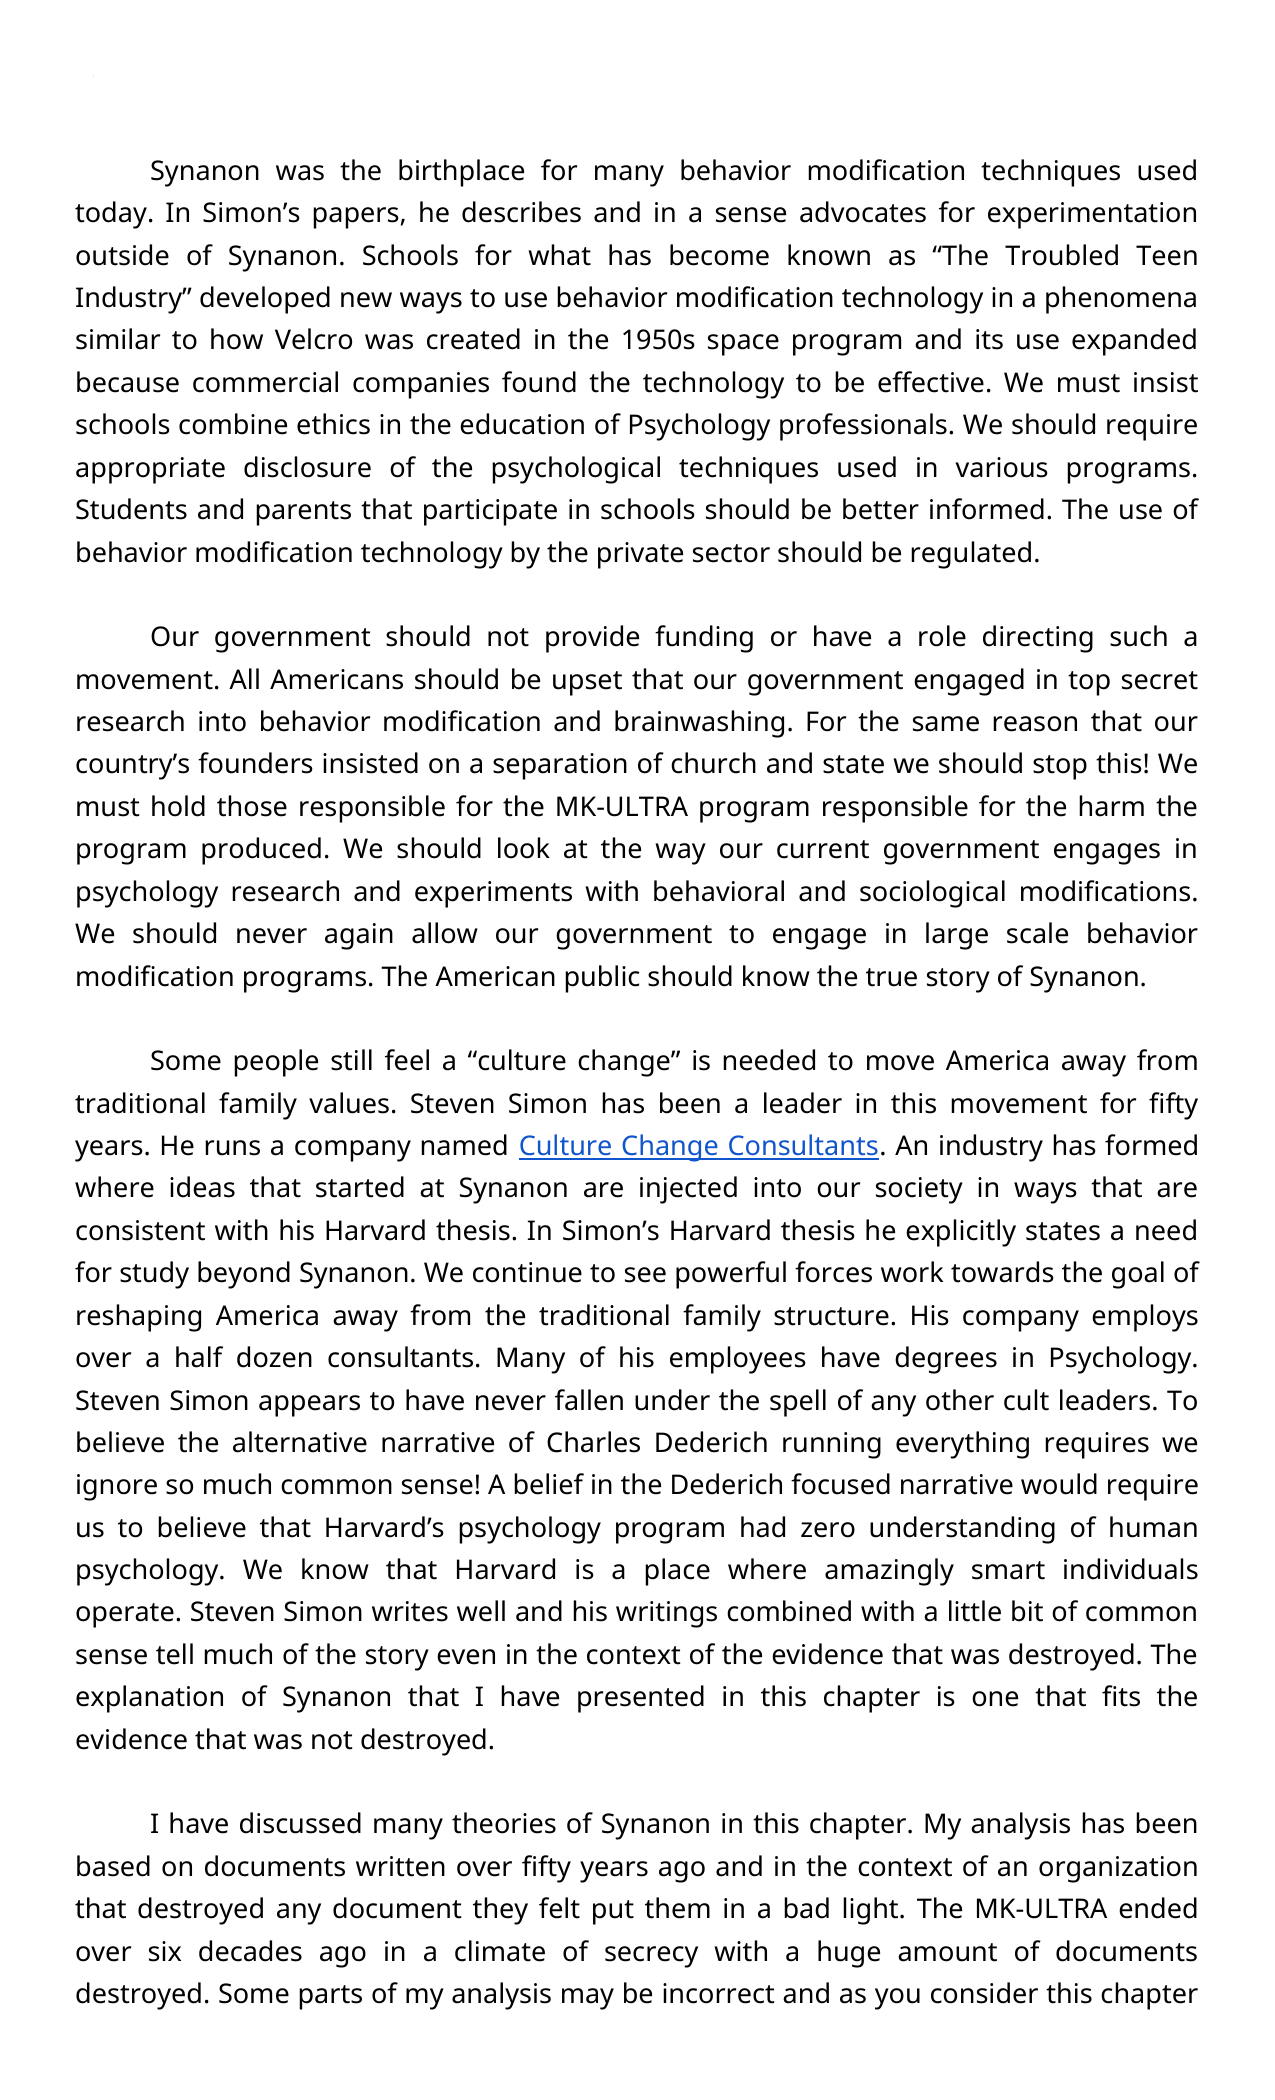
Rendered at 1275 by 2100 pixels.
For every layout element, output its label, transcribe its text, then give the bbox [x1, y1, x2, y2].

text Some people still feel a “culture change” is needed to move America away from traditional family values. Steven Simon has been a leader in this movement for fifty years. He runs a company named Culture Change Consultants. An industry has formed where ideas that started at Synanon are injected into our society in ways that are consistent with his Harvard thesis. In Simon’s Harvard thesis he explicitly states a need for study beyond Synanon. We continue to see powerful forces work towards the goal of reshaping America away from the traditional family structure. His company employs over a half dozen consultants. Many of his employees have degrees in Psychology. Steven Simon appears to have never fallen under the spell of any other cult leaders. To believe the alternative narrative of Charles Dederich running everything requires we ignore so much common sense! A belief in the Dederich focused narrative would require us to believe that Harvard’s psychology program had zero understanding of human psychology. We know that Harvard is a place where amazingly smart individuals operate. Steven Simon writes well and his writings combined with a little bit of common sense tell much of the story even in the context of the evidence that was destroyed. The explanation of Synanon that I have presented in this chapter is one that fits the evidence that was not destroyed. [75, 1042, 1200, 1757]
text Synanon was the birthplace for many behavior modification techniques used today. In Simon’s papers, he describes and in a sense advocates for experimentation outside of Synanon. Schools for what has become known as “The Troubled Teen Industry” developed new ways to use behavior modification technology in a phenomena similar to how Velcro was created in the 1950s space program and its use expanded because commercial companies found the technology to be effective. We must insist schools combine ethics in the education of Psychology professionals. We should require appropriate disclosure of the psychological techniques used in various programs. Students and parents that participate in schools should be better informed. The use of behavior modification technology by the private sector should be regulated. [75, 151, 1200, 570]
text Our government should not provide funding or have a role directing such a movement. All Americans should be upset that our government engaged in top secret research into behavior modification and brainwashing. For the same reason that our country’s founders insisted on a separation of church and state we should stop this! We must hold those responsible for the MK-ULTRA program responsible for the harm the program produced. We should look at the way our current government engages in psychology research and experiments with behavioral and sociological modifications. We should never again allow our government to engage in large scale behavior modification programs. The American public should know the true story of Synanon. [75, 618, 1200, 994]
text I have discussed many theories of Synanon in this chapter. My analysis has been based on documents written over fifty years ago and in the context of an organization that destroyed any document they felt put them in a bad light. The MK-ULTRA ended over six decades ago in a climate of secrecy with a huge amount of documents destroyed. Some parts of my analysis may be incorrect and as you consider this chapter [75, 1805, 1200, 2011]
